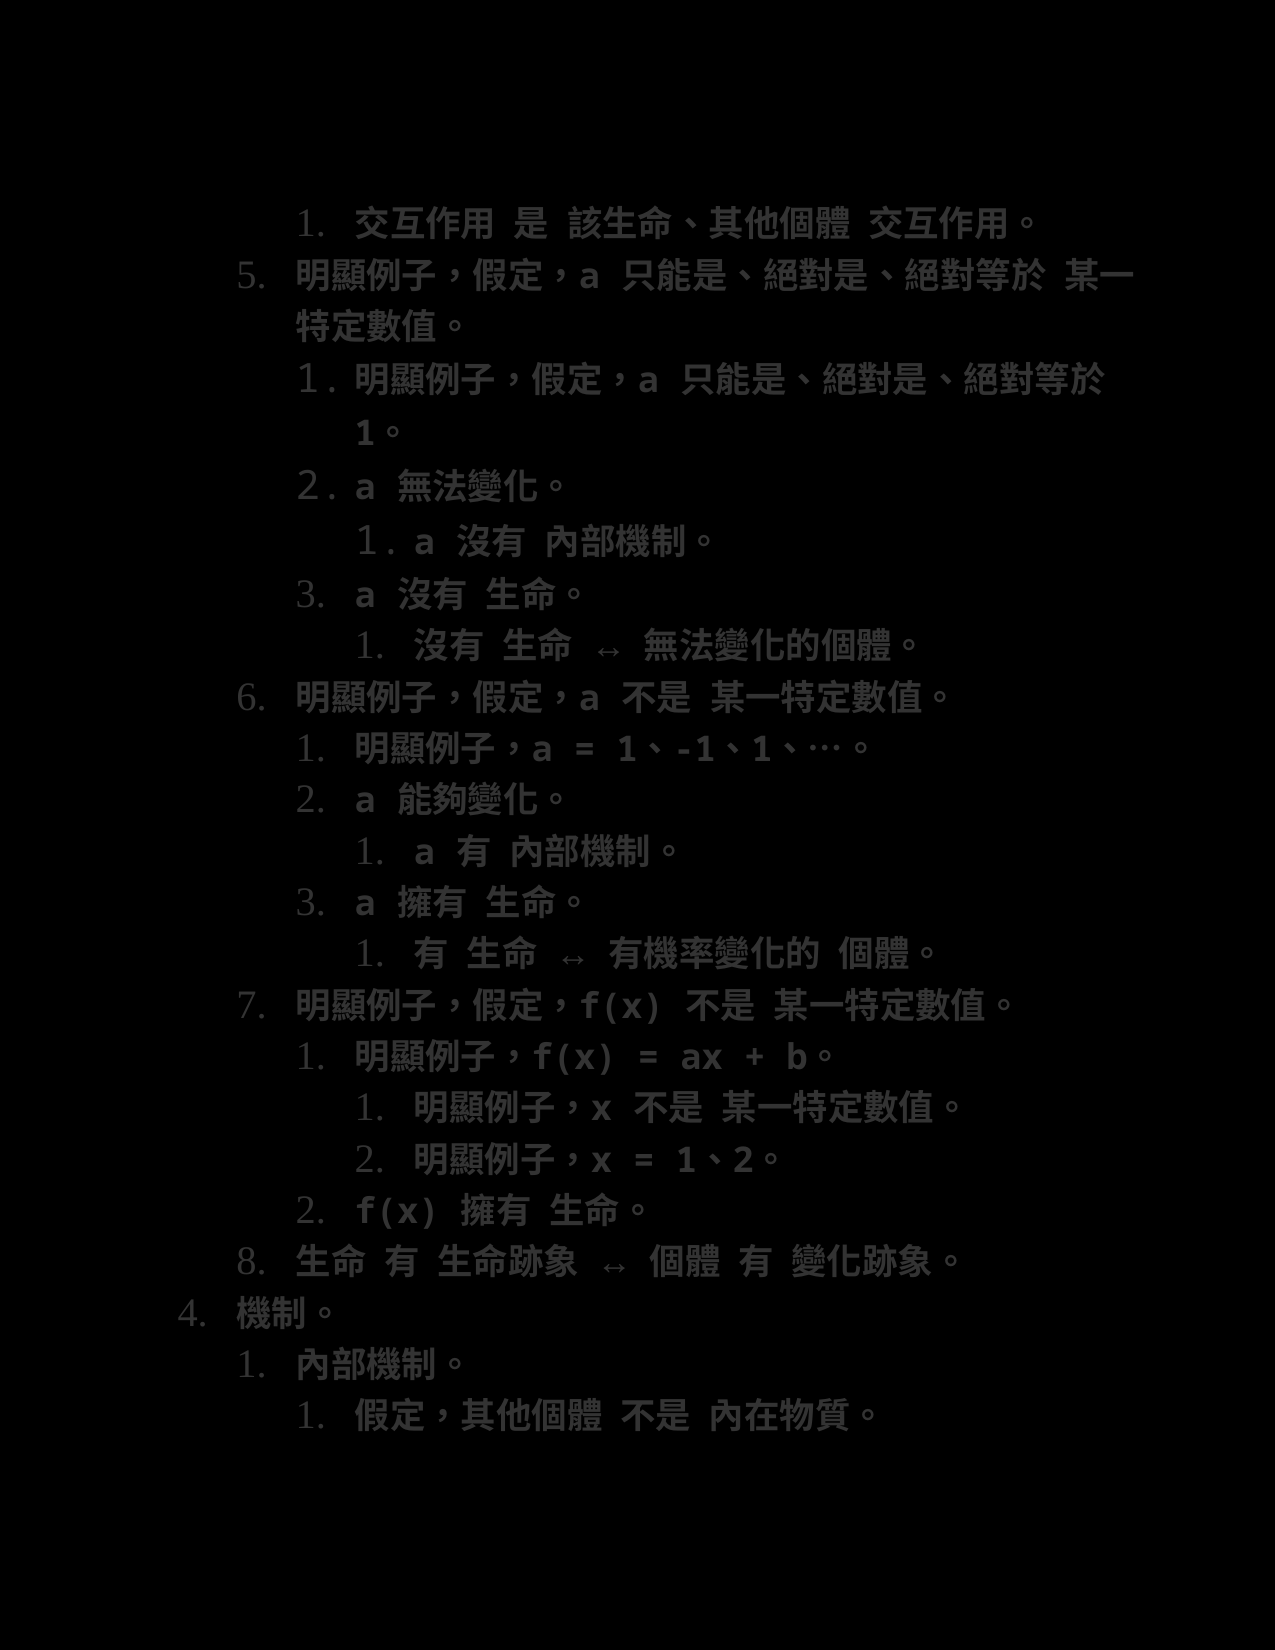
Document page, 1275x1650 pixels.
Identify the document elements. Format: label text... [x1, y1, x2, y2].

list 假定，其他個體 不是 內在物質。 [295, 1387, 1157, 1439]
list a 擁有 生命。 [295, 874, 1157, 926]
list 機制。 [177, 1285, 1157, 1336]
list 明顯例子，假定，a 不是 某一特定數值。 [236, 669, 1157, 720]
list 明顯例子，假定，a 只能是、絕對是、絕對等於 某一特定數值。 [236, 247, 1157, 350]
list a 無法變化。 [295, 456, 1157, 511]
list 明顯例子，假定，a 只能是、絕對是、絕對等於 1。 [295, 350, 1157, 456]
list 明顯例子，a = 1、-1、1、…。 [295, 720, 1157, 772]
list 交互作用 是 該生命、其他個體 交互作用。 [295, 196, 1157, 247]
list a 沒有 內部機制。 [354, 511, 1157, 566]
list 內部機制。 [236, 1336, 1157, 1387]
list 明顯例子，假定，f(x) 不是 某一特定數值。 [236, 977, 1157, 1028]
list 有 生命 ↔ 有機率變化的 個體。 [354, 926, 1157, 977]
list f(x) 擁有 生命。 [295, 1182, 1157, 1234]
list 明顯例子，x = 1、2。 [354, 1131, 1157, 1182]
list a 沒有 生命。 [295, 566, 1157, 618]
list 明顯例子，x 不是 某一特定數值。 [354, 1080, 1157, 1131]
list a 能夠變化。 [295, 772, 1157, 823]
list a 有 內部機制。 [354, 823, 1157, 874]
list 生命 有 生命跡象 ↔ 個體 有 變化跡象。 [236, 1234, 1157, 1285]
list 沒有 生命 ↔ 無法變化的個體。 [354, 618, 1157, 669]
list 明顯例子，f(x) = ax + b。 [295, 1028, 1157, 1080]
